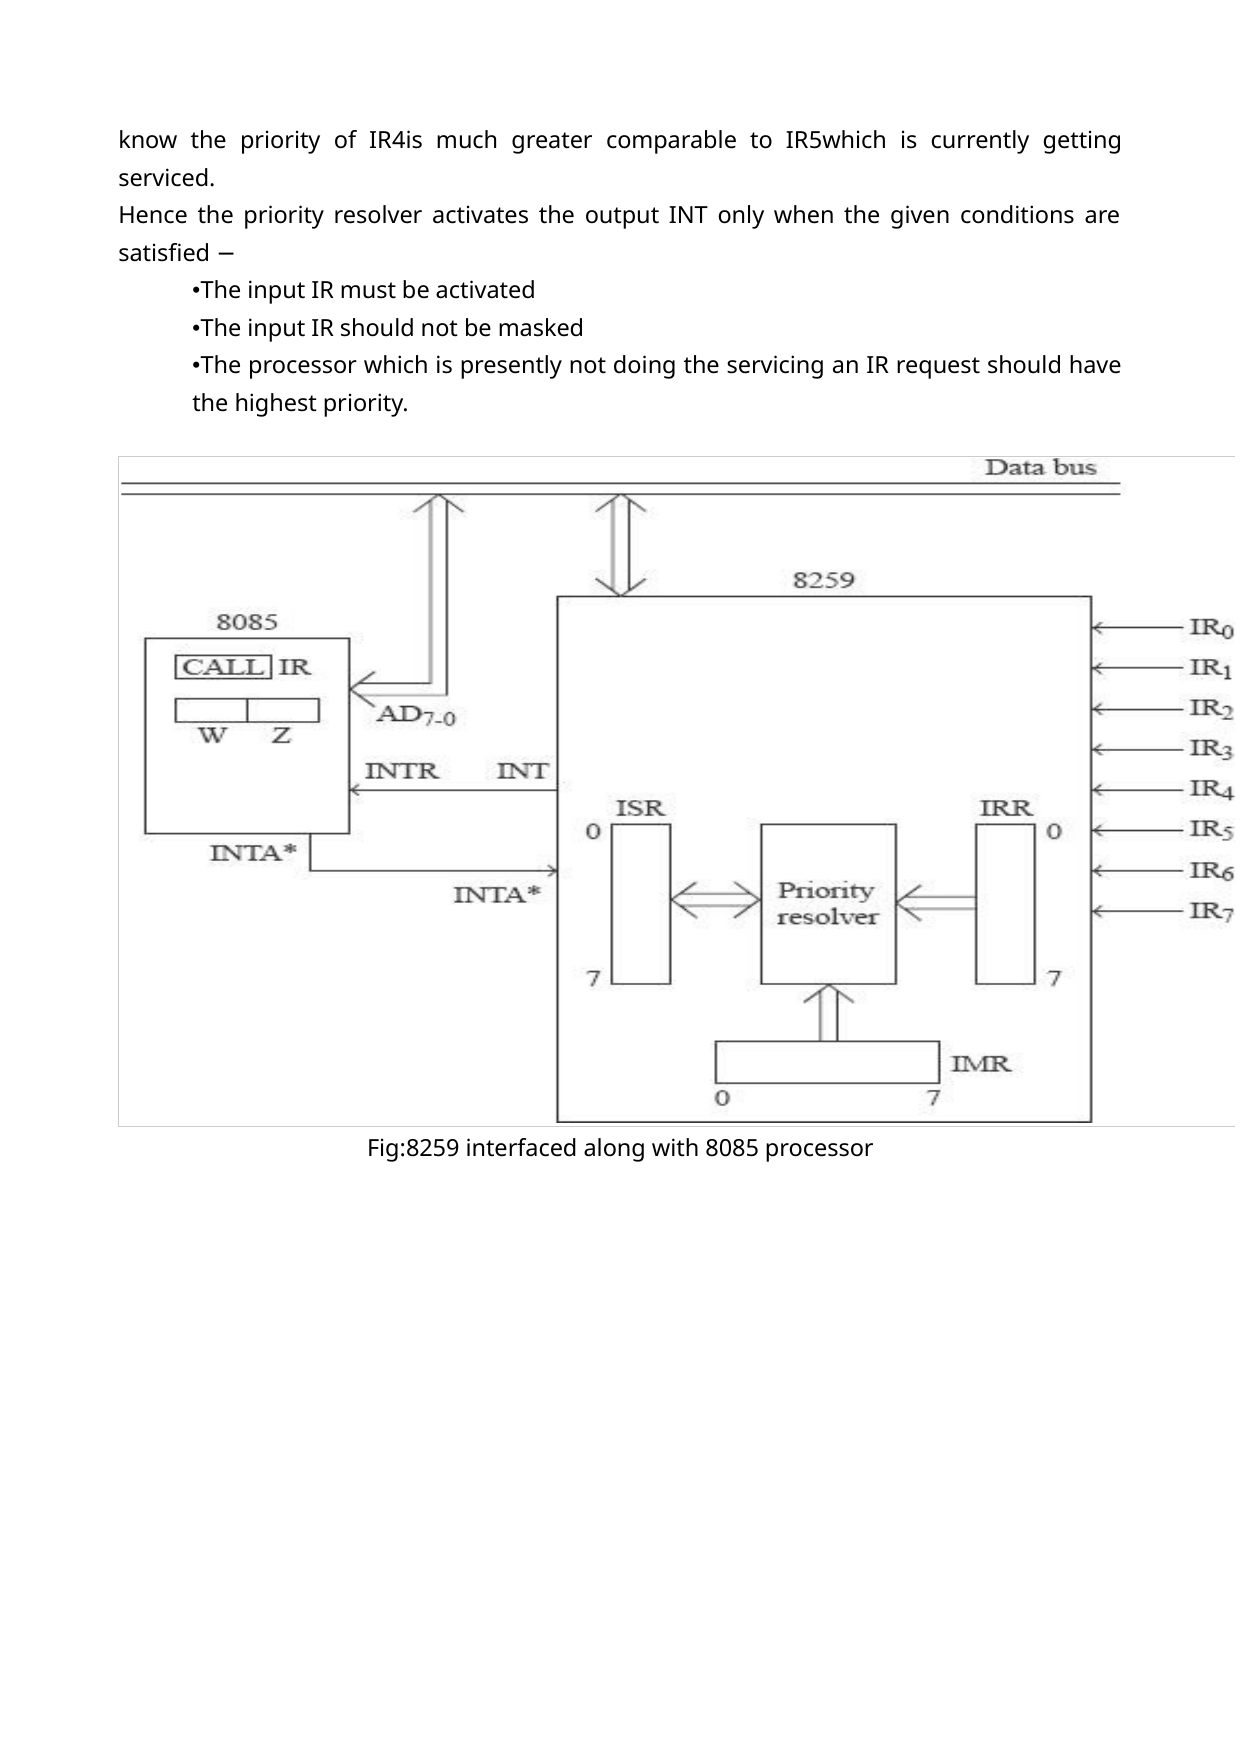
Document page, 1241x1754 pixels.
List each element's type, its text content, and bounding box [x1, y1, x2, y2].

text Hence the priority resolver activates the output INT only when the given conditions are satisfied − [118, 193, 1122, 268]
picture [121, 458, 1236, 1123]
list The processor which is presently not doing the servicing an IR request should have the highest priority. [118, 343, 1122, 418]
list The input IR should not be masked [118, 306, 1122, 343]
text Fig:8259 interfaced along with 8085 processor [118, 1127, 1122, 1163]
text know the priority of IR4is much greater comparable to IR5which is currently getting serviced. [118, 118, 1122, 193]
list The input IR must be activated [118, 268, 1122, 306]
